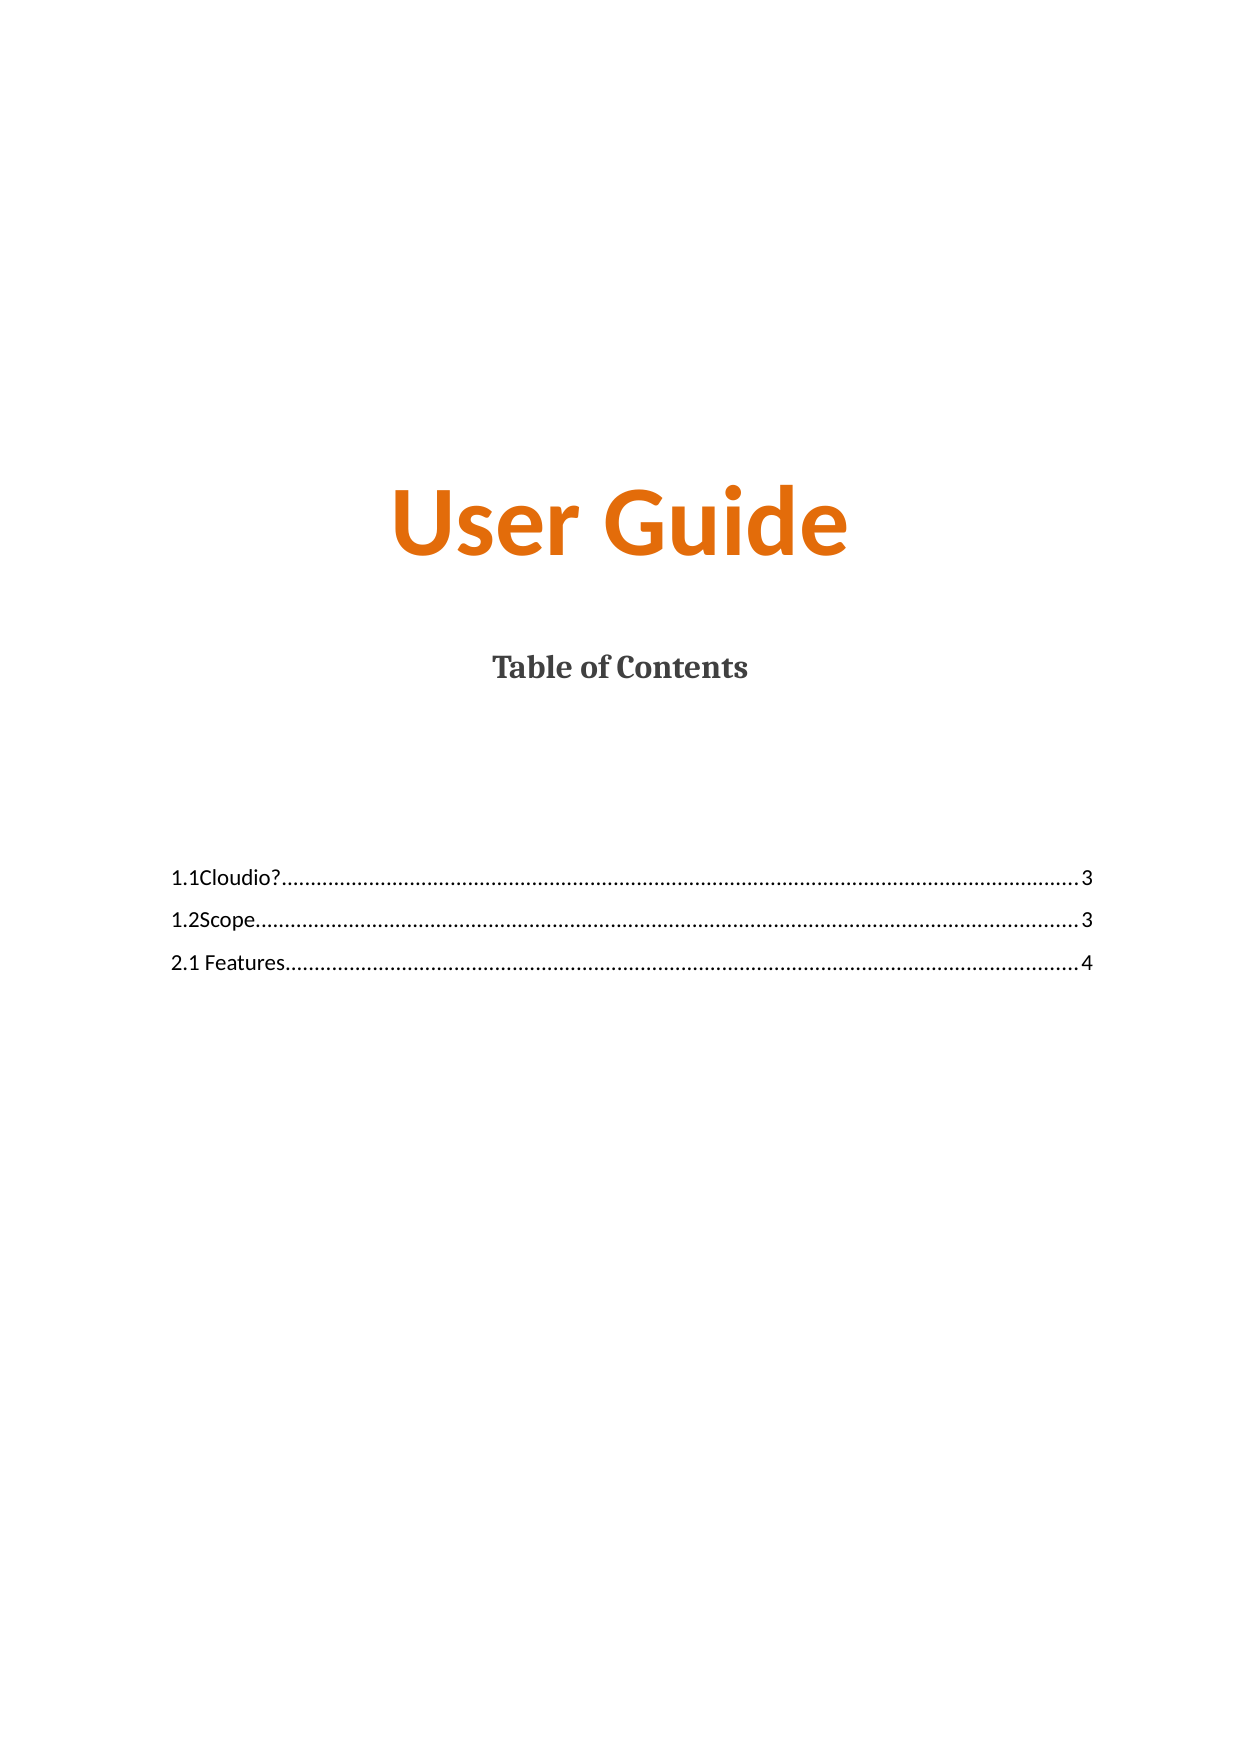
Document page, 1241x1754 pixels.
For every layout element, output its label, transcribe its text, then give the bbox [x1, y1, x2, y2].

subtitle Table of Contents [148, 648, 1093, 687]
text 1.2Scope 3 [171, 905, 1093, 933]
text 1.1Cloudio? 3 [171, 863, 1093, 891]
subtitle User Guide [148, 458, 1093, 580]
text 2.1 Features 4 [171, 948, 1093, 976]
